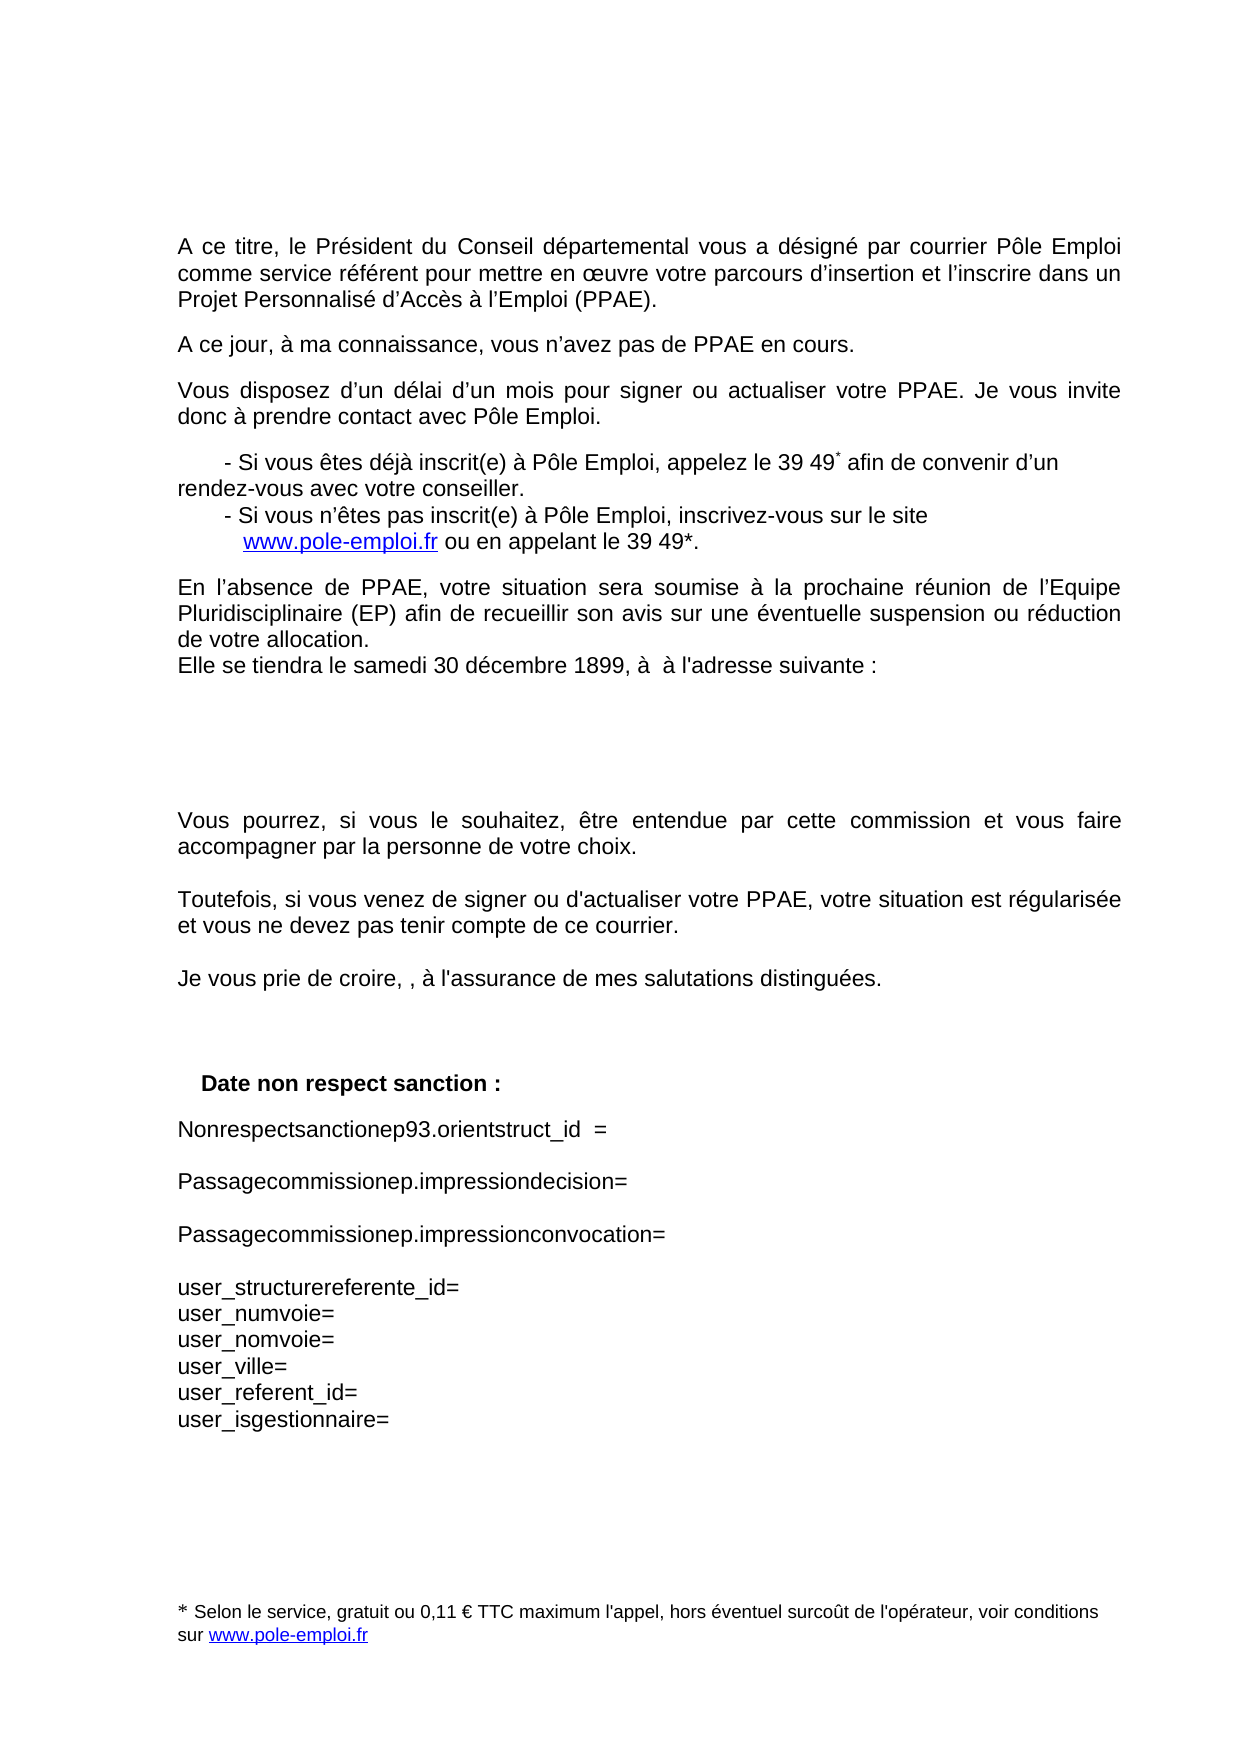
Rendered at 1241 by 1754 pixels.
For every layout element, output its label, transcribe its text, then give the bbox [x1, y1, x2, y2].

text Date non respect sanction : [201, 1070, 1122, 1096]
text user_isgestionnaire= [177, 1406, 1122, 1432]
text user_structurereferente_id= [177, 1274, 1122, 1300]
text A ce titre, le Président du Conseil départemental vous a désigné par courrier Pôle Emploi comme service référent pour mettre en œuvre votre parcours d’insertion et l’inscrire dans un Projet Personnalisé d’Accès à l’Emploi (PPAE). [177, 233, 1122, 312]
text user_referent_id= [177, 1379, 1122, 1406]
text - Si vous êtes déjà inscrit(e) à Pôle Emploi, appelez le 39 49* afin de convenir d’un rendez-vous avec votre conseiller. [177, 449, 1122, 502]
text Nonrespectsanctionep93.orientstruct_id = [177, 1116, 1122, 1142]
text En l’absence de PPAE, votre situation sera soumise à la prochaine réunion de l’Equipe Pluridisciplinaire (EP) afin de recueillir son avis sur une éventuelle suspension ou réduction de votre allocation. [177, 573, 1122, 652]
text user_nomvoie= [177, 1326, 1122, 1353]
text A ce jour, à ma connaissance, vous n’avez pas de PPAE en cours. [177, 331, 1122, 358]
text - Si vous n’êtes pas inscrit(e) à Pôle Emploi, inscrivez-vous sur le site [177, 502, 1122, 528]
text Vous disposez d’un délai d’un mois pour signer ou actualiser votre PPAE. Je vous invite donc à prendre contact avec Pôle Emploi. [177, 377, 1122, 430]
text Passagecommissionep.impressiondecision= [177, 1168, 1122, 1195]
text www.pole-emploi.fr ou en appelant le 39 49*. [177, 528, 1122, 554]
text Elle se tiendra le samedi 30 décembre 1899, à à l'adresse suivante : [177, 652, 1122, 679]
text Vous pourrez, si vous le souhaitez, être entendue par cette commission et vous faire accompagner par la personne de votre choix. [177, 807, 1122, 859]
text Passagecommissionep.impressionconvocation= [177, 1221, 1122, 1247]
text Je vous prie de croire, , à l'assurance de mes salutations distinguées. [177, 965, 1122, 991]
text user_numvoie= [177, 1300, 1122, 1326]
text user_ville= [177, 1353, 1122, 1379]
text Toutefois, si vous venez de signer ou d'actualiser votre PPAE, votre situation est régularisée et vous ne devez pas tenir compte de ce courrier. [177, 886, 1122, 938]
